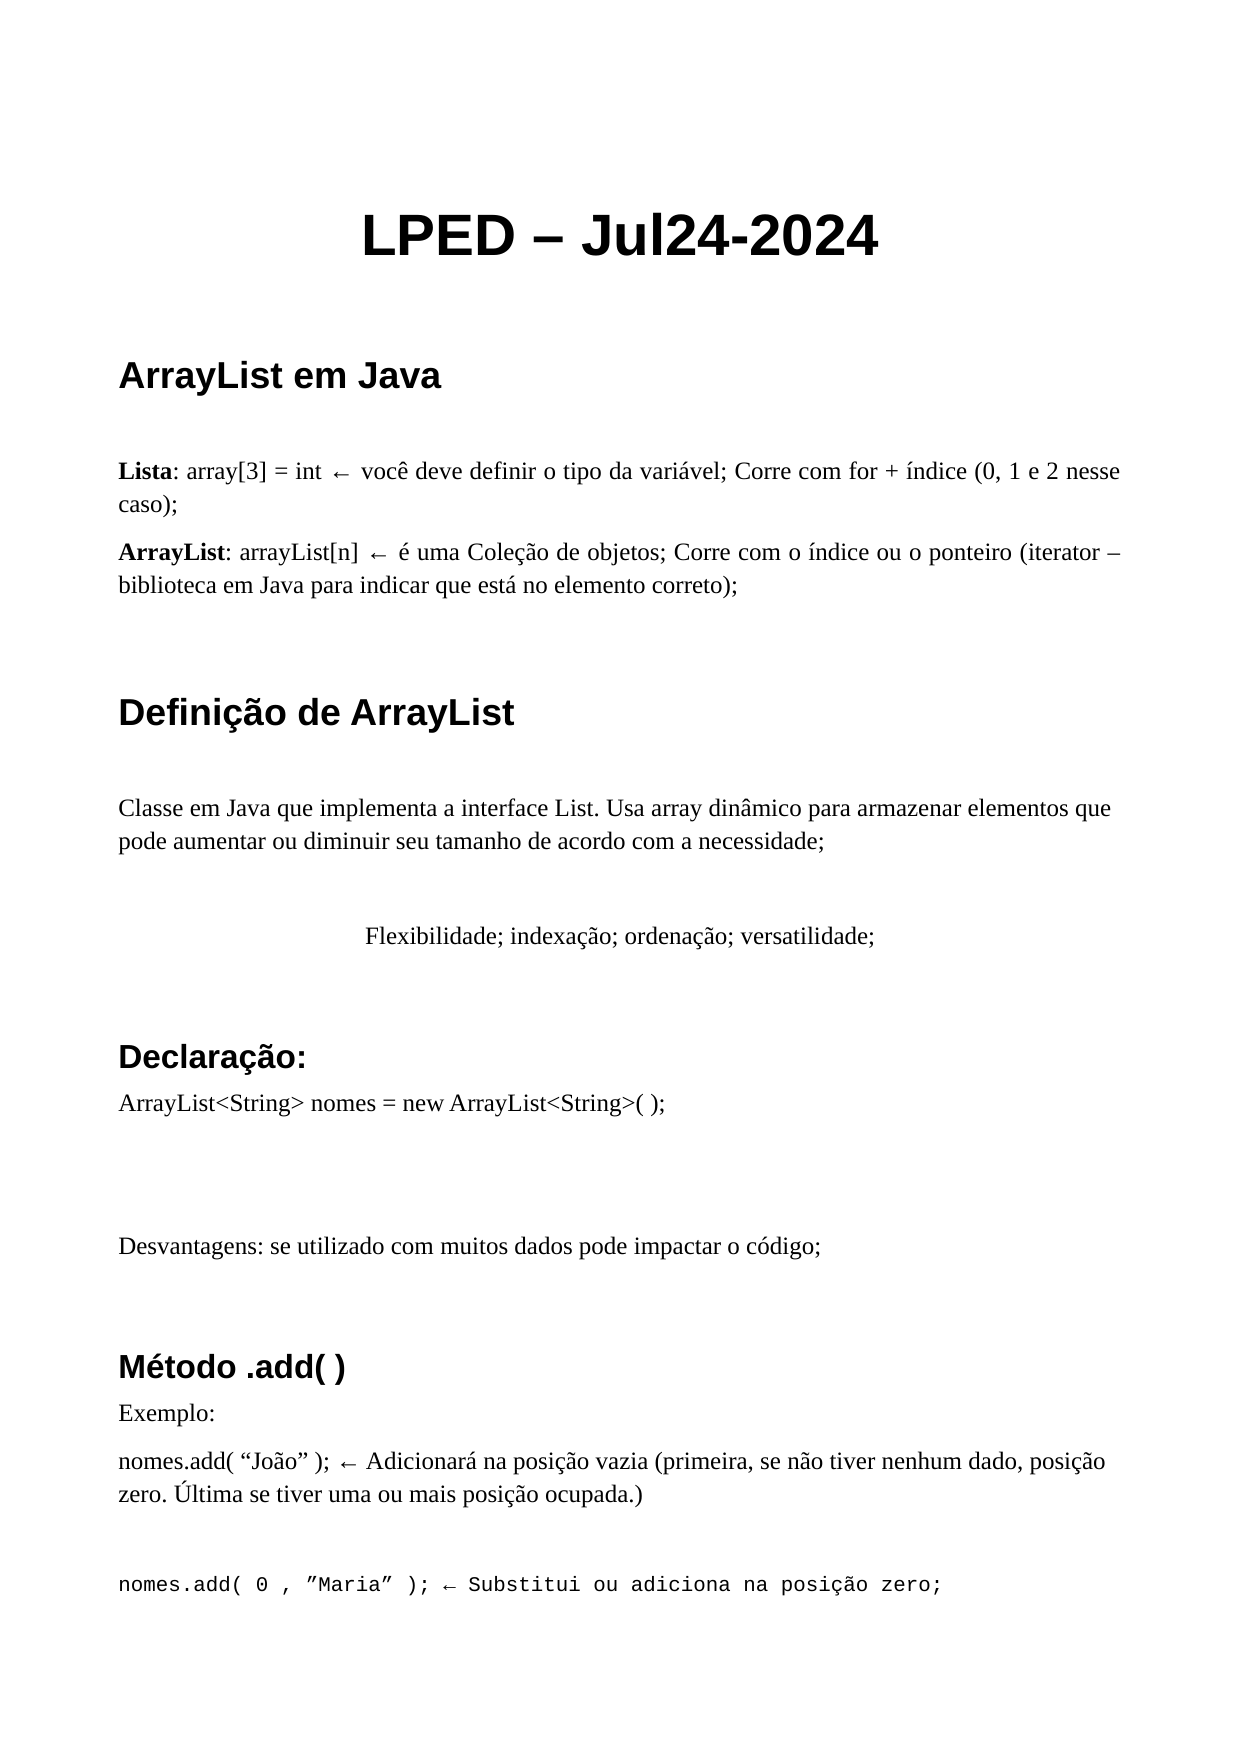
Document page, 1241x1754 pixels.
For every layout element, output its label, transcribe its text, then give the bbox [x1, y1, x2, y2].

subtitle ArrayList em Java [118, 353, 1122, 396]
text nomes.add( 0 , ”Maria” ); ← Substitui ou adiciona na posição zero; [118, 1574, 1122, 1598]
subtitle Método .add( ) [118, 1347, 1122, 1386]
text Desvantagens: se utilizado com muitos dados pode impactar o código; [118, 1231, 1122, 1260]
subtitle Definição de ArrayList [118, 690, 1122, 733]
text ArrayList<String> nomes = new ArrayList<String>( ); [118, 1088, 1122, 1117]
text Exemplo: [118, 1398, 1122, 1427]
text ArrayList: arrayList[n] ← é uma Coleção de objetos; Corre com o índice ou o ponteiro (iterator – biblioteca em Java para indicar que está no elemento correto); [118, 537, 1122, 598]
text Classe em Java que implementa a interface List. Usa array dinâmico para armazenar elementos que pode aumentar ou diminuir seu tamanho de acordo com a necessidade; [118, 793, 1122, 855]
text nomes.add( “João” ); ← Adicionará na posição vazia (primeira, se não tiver nenhum dado, posição zero. Última se tiver uma ou mais posição ocupada.) [118, 1446, 1122, 1507]
subtitle Declaração: [118, 1037, 1122, 1076]
title LPED – Jul24-2024 [118, 201, 1122, 268]
text Lista: array[3] = int ← você deve definir o tipo da variável; Corre com for + índice (0, 1 e 2 nesse caso); [118, 456, 1122, 518]
text Flexibilidade; indexação; ordenação; versatilidade; [118, 921, 1122, 950]
